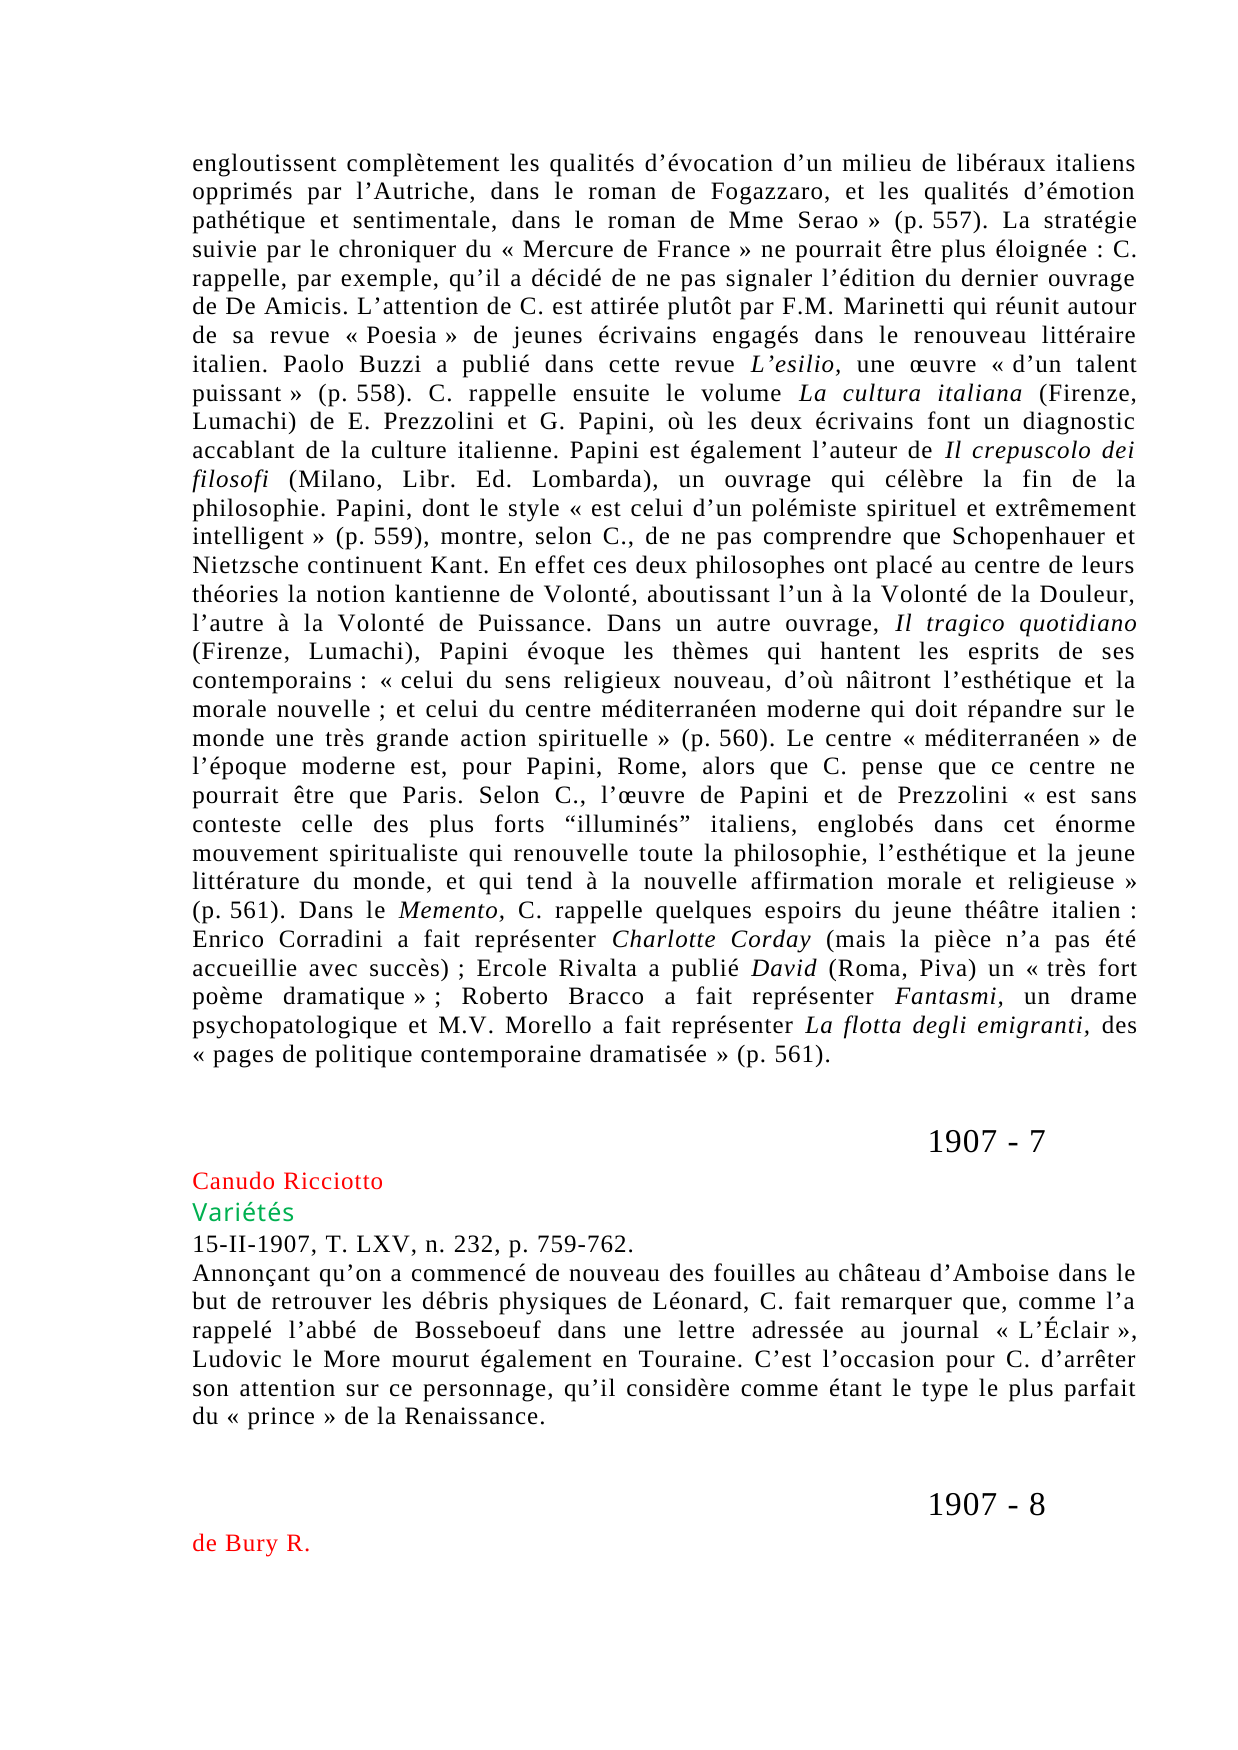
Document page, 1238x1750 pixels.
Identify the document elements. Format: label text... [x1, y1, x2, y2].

text 15‑II‑1907, T. LXV, n. 232, p. 759‑762. [192, 1229, 1137, 1258]
text de Bury R. [192, 1528, 1046, 1557]
text Annonçant qu’on a commencé de nouveau des fouilles au château d’Amboise dans le but de retrouver les débris physiques de Léonard, C. fait remarquer que, comme l’a rappelé l’abbé de Bosseboeuf dans une lettre adressée au journal « L’Éclair », Ludovic le More mourut également en Touraine. C’est l’occasion pour C. d’arrêter son attention sur ce personnage, qu’il considère comme étant le type le plus parfait du « prince » de la Renaissance. [192, 1258, 1137, 1430]
text Canudo Ricciotto [192, 1166, 1046, 1195]
subtitle 1907 ‑ 7 [192, 1121, 1046, 1160]
text engloutissent complètement les qualités d’évocation d’un milieu de libéraux italiens opprimés par l’Autriche, dans le roman de Fogazzaro, et les qualités d’émotion pathétique et sentimentale, dans le roman de Mme Serao » (p. 557). La stratégie suivie par le chroniquer du « Mercure de France » ne pourrait être plus éloignée : C. rappelle, par exemple, qu’il a décidé de ne pas signaler l’édition du dernier ouvrage de De Amicis. L’attention de C. est attirée plutôt par F.M. Marinetti qui réunit autour de sa revue « Poesia » de jeunes écrivains engagés dans le renouveau littéraire italien. Paolo Buzzi a publié dans cette revue L’esilio, une œuvre « d’un talent puissant » (p. 558). C. rappelle ensuite le volume La cultura italiana (Firenze, Lumachi) de E. Prezzolini et G. Papini, où les deux écrivains font un diagnostic accablant de la culture italienne. Papini est également l’auteur de Il crepuscolo dei filosofi (Milano, Libr. Ed. Lombarda), un ouvrage qui célèbre la fin de la philosophie. Papini, dont le style « est celui d’un polémiste spirituel et extrêmement intelligent » (p. 559), montre, selon C., de ne pas comprendre que Schopenhauer et Nietzsche continuent Kant. En effet ces deux philosophes ont placé au centre de leurs théories la notion kantienne de Volonté, aboutissant l’un à la Volonté de la Douleur, l’autre à la Volonté de Puissance. Dans un autre ouvrage, Il tragico quotidiano (Firenze, Lumachi), Papini évoque les thèmes qui hantent les esprits de ses contemporains : « celui du sens religieux nouveau, d’où nâitront l’esthétique et la morale nouvelle ; et celui du centre méditerranéen moderne qui doit répandre sur le monde une très grande action spirituelle » (p. 560). Le centre « méditerranéen » de l’époque moderne est, pour Papini, Rome, alors que C. pense que ce centre ne pourrait être que Paris. Selon C., l’œuvre de Papini et de Prezzolini « est sans conteste celle des plus forts “illuminés” italiens, englobés dans cet énorme mouvement spiritualiste qui renouvelle toute la philosophie, l’esthétique et la jeune littérature du monde, et qui tend à la nouvelle affirmation morale et religieuse » (p. 561). Dans le Memento, C. rappelle quelques espoirs du jeune théâtre italien : Enrico Corradini a fait représenter Charlotte Corday (mais la pièce n’a pas été accueillie avec succès) ; Ercole Rivalta a publié David (Roma, Piva) un « très fort poème dramatique » ; Roberto Bracco a fait représenter Fantasmi, un drame psychopatologique et M.V. Morello a fait représenter La flotta degli emigranti, des « pages de politique contemporaine dramatisée » (p. 561). [192, 148, 1137, 1068]
subtitle 1907 ‑ 8 [192, 1484, 1046, 1522]
text Variétés [192, 1195, 1046, 1229]
